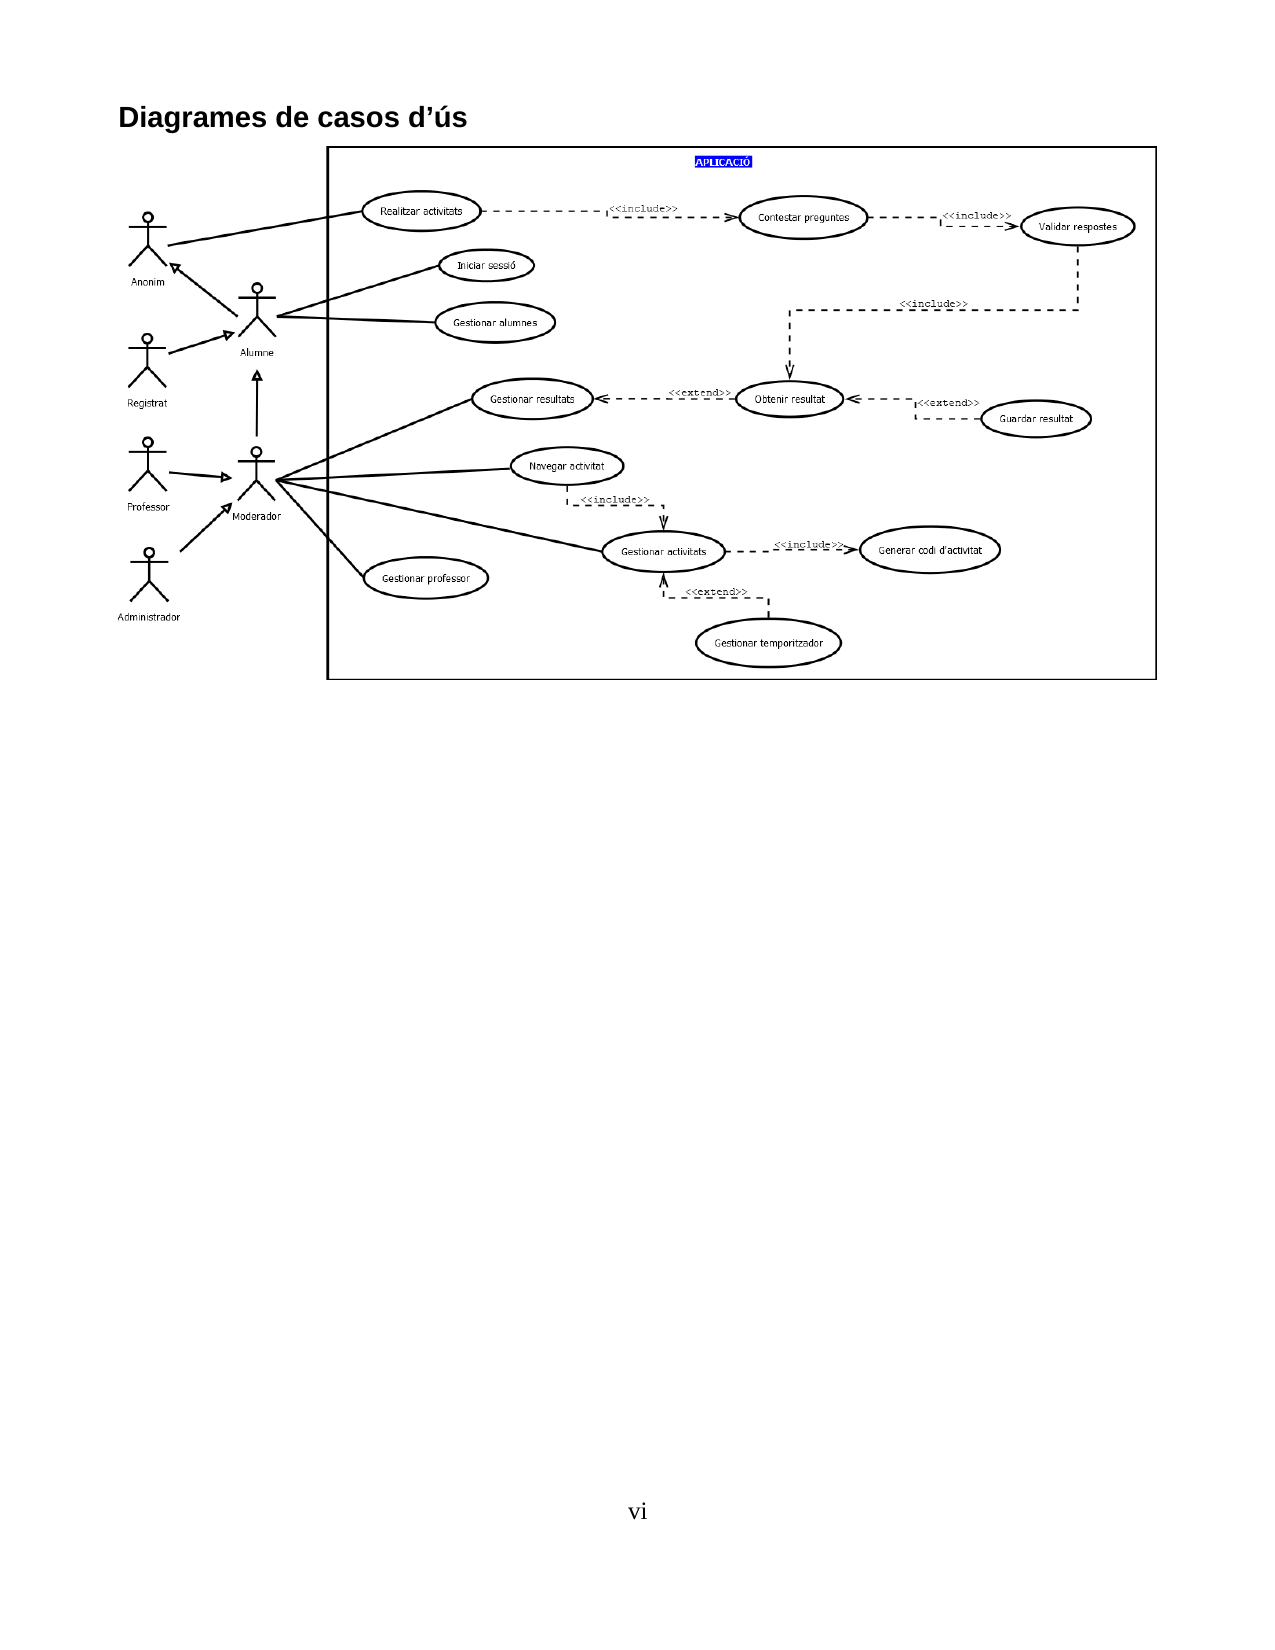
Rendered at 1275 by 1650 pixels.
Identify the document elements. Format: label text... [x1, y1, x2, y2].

subtitle Diagrames de casos d’ús [118, 100, 1157, 133]
